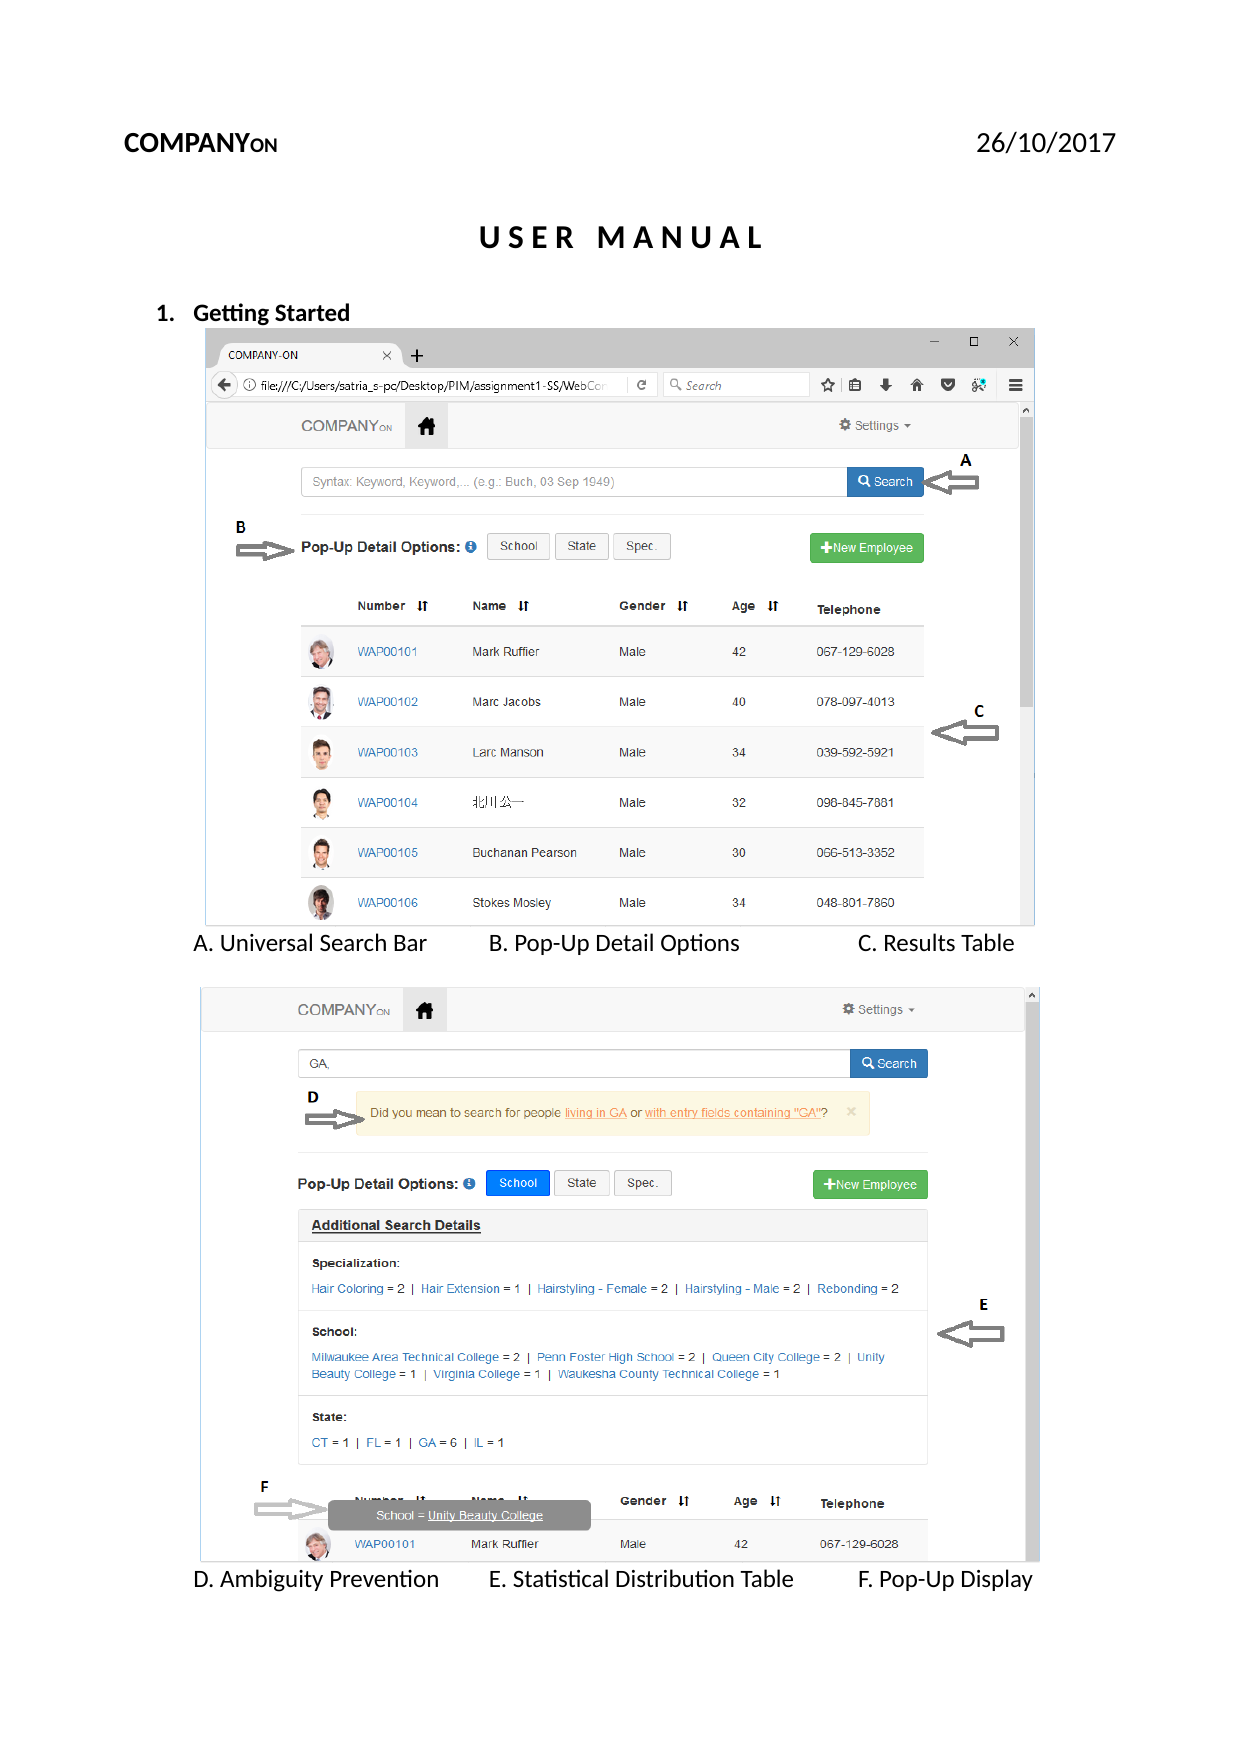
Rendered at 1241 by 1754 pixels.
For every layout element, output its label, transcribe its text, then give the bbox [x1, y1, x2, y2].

list A. Universal Search Bar B. Pop-Up Detail Options C. Results Table [156, 328, 1122, 957]
text U S E R M A N U A L [118, 216, 1122, 257]
table_header 26/10/2017 [620, 118, 1122, 165]
table_header COMPANYON [118, 118, 620, 165]
picture [200, 987, 1040, 1563]
picture [205, 328, 1035, 927]
list Getting Started [156, 297, 1122, 328]
list D. Ambiguity Prevention E. Statistical Distribution Table F. Pop-Up Display [156, 988, 1122, 1593]
